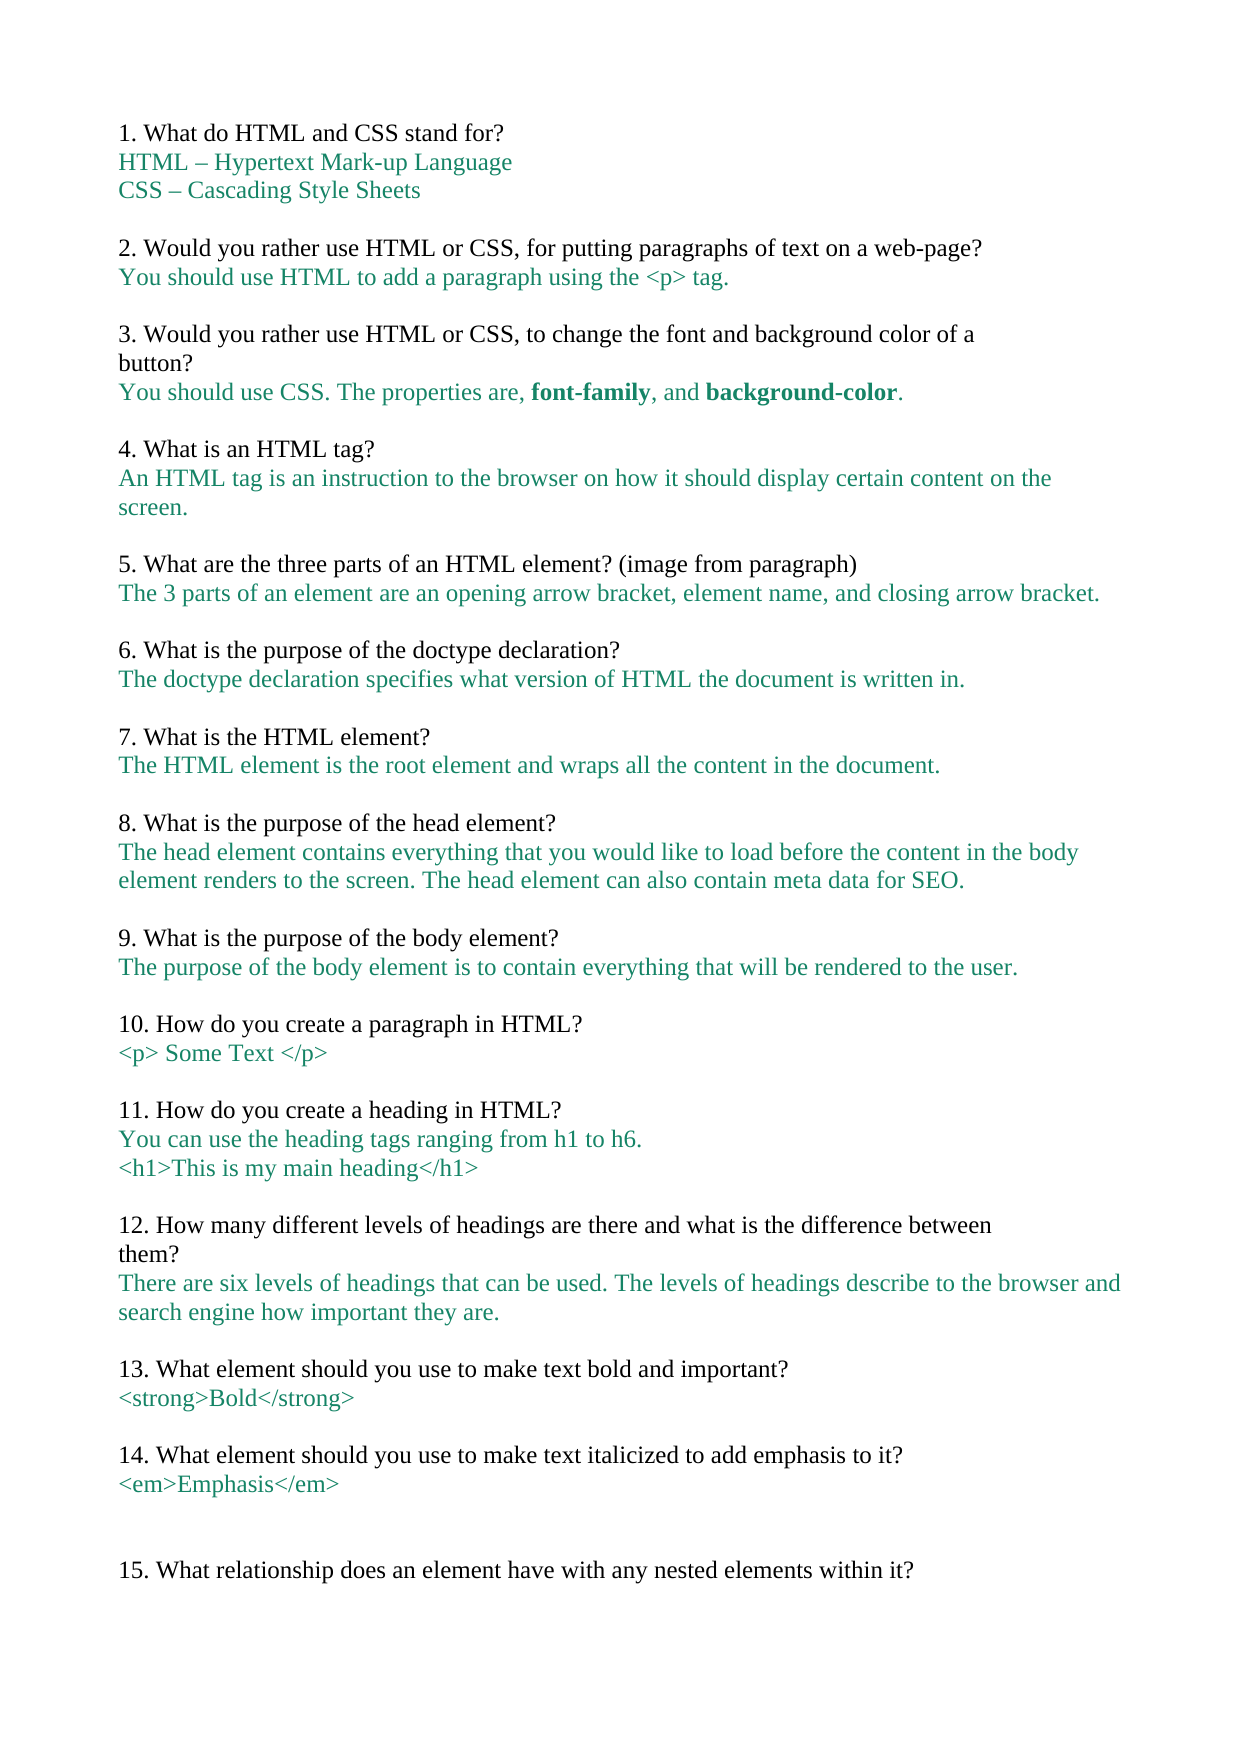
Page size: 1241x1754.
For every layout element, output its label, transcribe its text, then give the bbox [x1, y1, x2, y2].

text 10. How do you create a paragraph in HTML? [118, 1009, 1122, 1038]
text 2. Would you rather use HTML or CSS, for putting paragraphs of text on a web-page? [118, 233, 1122, 262]
text The purpose of the body element is to contain everything that will be rendered to the user. [118, 952, 1122, 981]
text 14. What element should you use to make text italicized to add emphasis to it? [118, 1441, 1122, 1469]
text HTML – Hypertext Mark-up Language [118, 147, 1122, 176]
text 1. What do HTML and CSS stand for? [118, 118, 1122, 147]
text The doctype declaration specifies what version of HTML the document is written in. [118, 664, 1122, 693]
text The HTML element is the root element and wraps all the content in the document. [118, 751, 1122, 779]
text 13. What element should you use to make text bold and important? [118, 1354, 1122, 1383]
text There are six levels of headings that can be used. The levels of headings describe to the browser and search engine how important they are. [118, 1268, 1122, 1326]
text <em>Emphasis</em> [118, 1469, 1122, 1498]
text 12. How many different levels of headings are there and what is the difference between [118, 1211, 1122, 1239]
text them? [118, 1239, 1122, 1268]
text An HTML tag is an instruction to the browser on how it should display certain content on the screen. [118, 463, 1122, 521]
text You should use CSS. The properties are, font-family, and background-color. [118, 377, 1122, 406]
text <strong>Bold</strong> [118, 1383, 1122, 1412]
text <p> Some Text </p> [118, 1038, 1122, 1067]
text The head element contains everything that you would like to load before the content in the body element renders to the screen. The head element can also contain meta data for SEO. [118, 837, 1122, 894]
text You should use HTML to add a paragraph using the <p> tag. [118, 262, 1122, 291]
text 5. What are the three parts of an HTML element? (image from paragraph) [118, 549, 1122, 578]
text button? [118, 348, 1122, 377]
text 8. What is the purpose of the head element? [118, 808, 1122, 837]
text <h1>This is my main heading</h1> [118, 1153, 1122, 1182]
text 9. What is the purpose of the body element? [118, 923, 1122, 952]
text The 3 parts of an element are an opening arrow bracket, element name, and closing arrow bracket. [118, 578, 1122, 607]
text 4. What is an HTML tag? [118, 434, 1122, 463]
text 3. Would you rather use HTML or CSS, to change the font and background color of a [118, 319, 1122, 348]
text You can use the heading tags ranging from h1 to h6. [118, 1124, 1122, 1153]
text 11. How do you create a heading in HTML? [118, 1096, 1122, 1124]
text 6. What is the purpose of the doctype declaration? [118, 636, 1122, 664]
text 7. What is the HTML element? [118, 722, 1122, 751]
text 15. What relationship does an element have with any nested elements within it? [118, 1556, 1122, 1584]
text CSS – Cascading Style Sheets [118, 176, 1122, 204]
